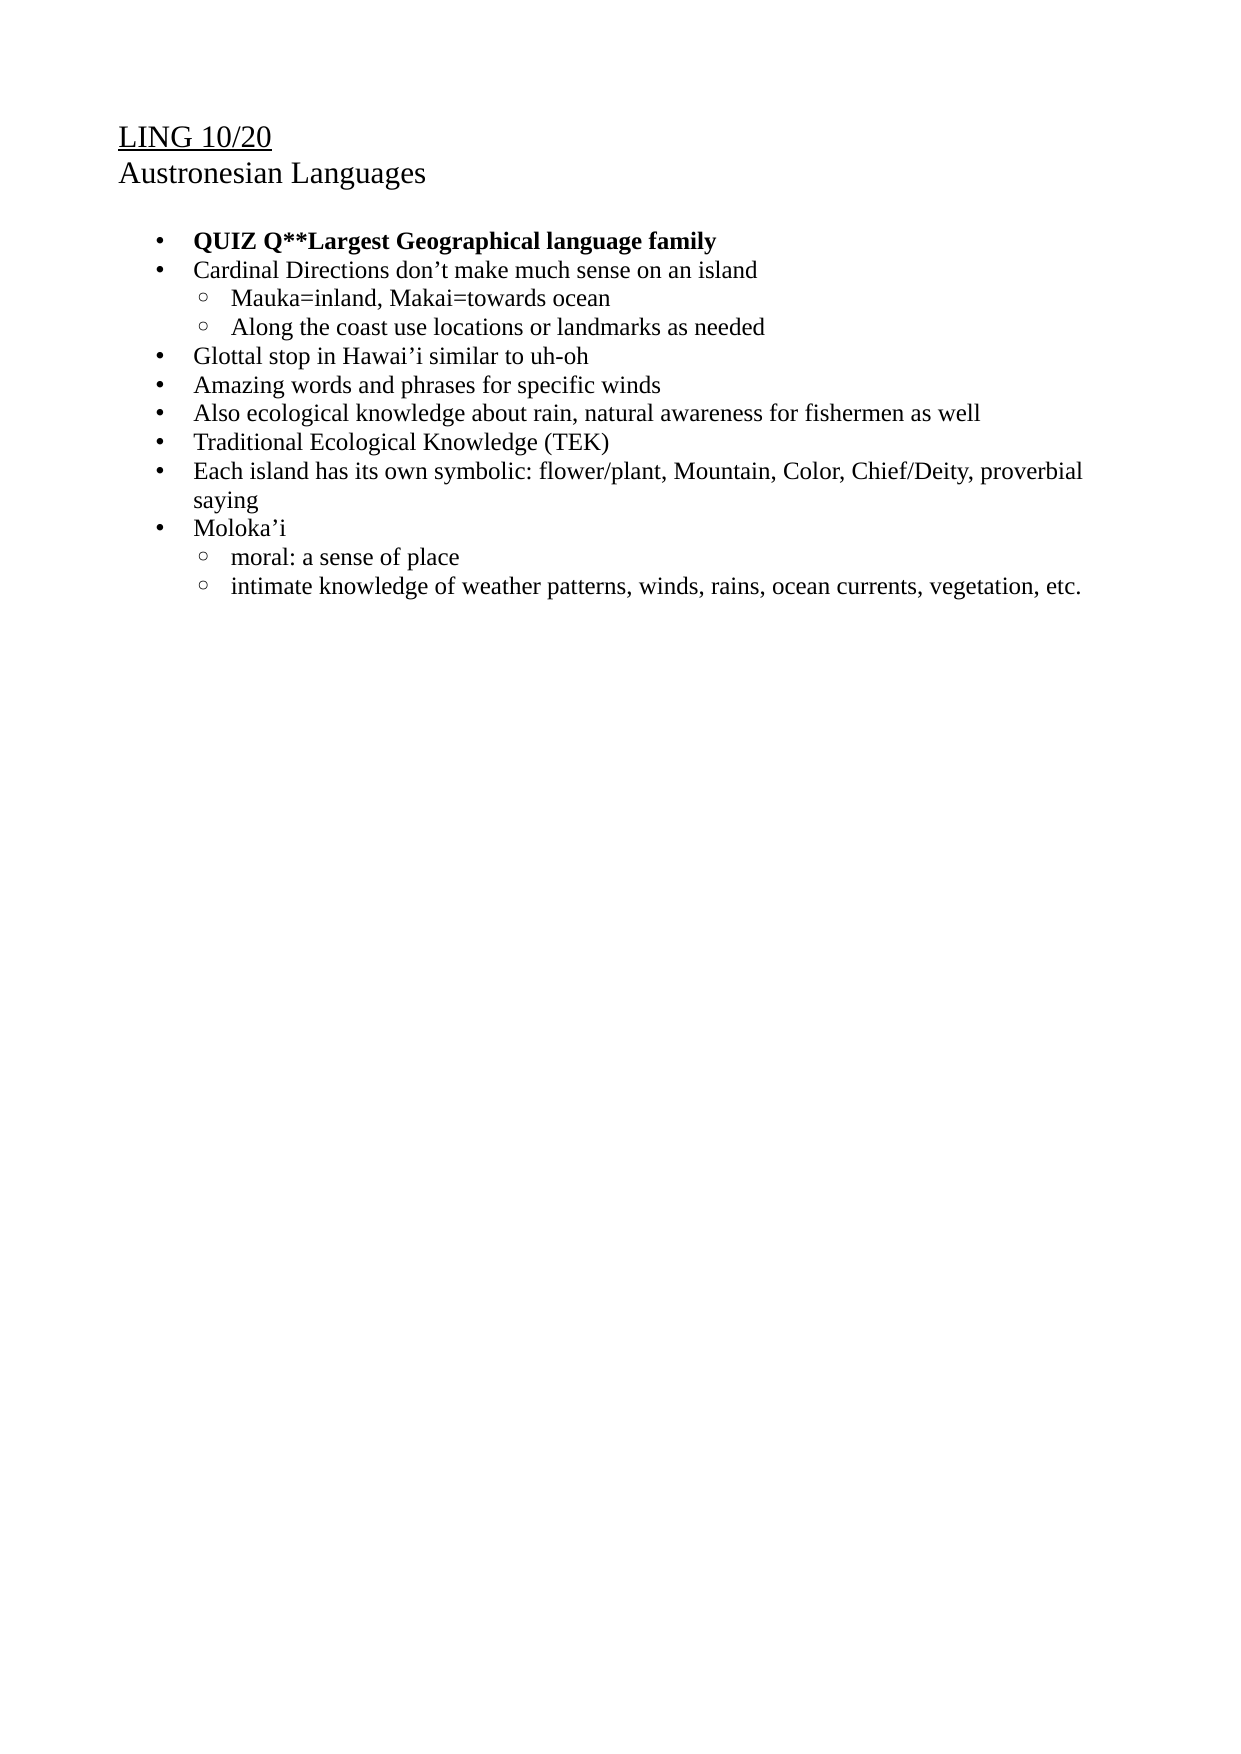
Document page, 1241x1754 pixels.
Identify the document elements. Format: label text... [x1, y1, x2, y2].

list Each island has its own symbolic: flower/plant, Mountain, Color, Chief/Deity, proverbial saying [156, 456, 1122, 513]
list Glottal stop in Hawai’i similar to uh-oh [156, 341, 1122, 370]
list Traditional Ecological Knowledge (TEK) [156, 427, 1122, 456]
list Mauka=inland, Makai=towards ocean [193, 283, 1122, 312]
list Cardinal Directions don’t make much sense on an island [156, 255, 1122, 283]
list QUIZ Q**Largest Geographical language family [156, 226, 1122, 255]
list Moloka’i [156, 513, 1122, 542]
text Austronesian Languages [118, 154, 1122, 190]
list intimate knowledge of weather patterns, winds, rains, ocean currents, vegetation, etc. [193, 571, 1122, 600]
text LING 10/20 [118, 118, 1122, 154]
list Also ecological knowledge about rain, natural awareness for fishermen as well [156, 398, 1122, 427]
list moral: a sense of place [193, 542, 1122, 571]
list Along the coast use locations or landmarks as needed [193, 312, 1122, 341]
list Amazing words and phrases for specific winds [156, 370, 1122, 398]
